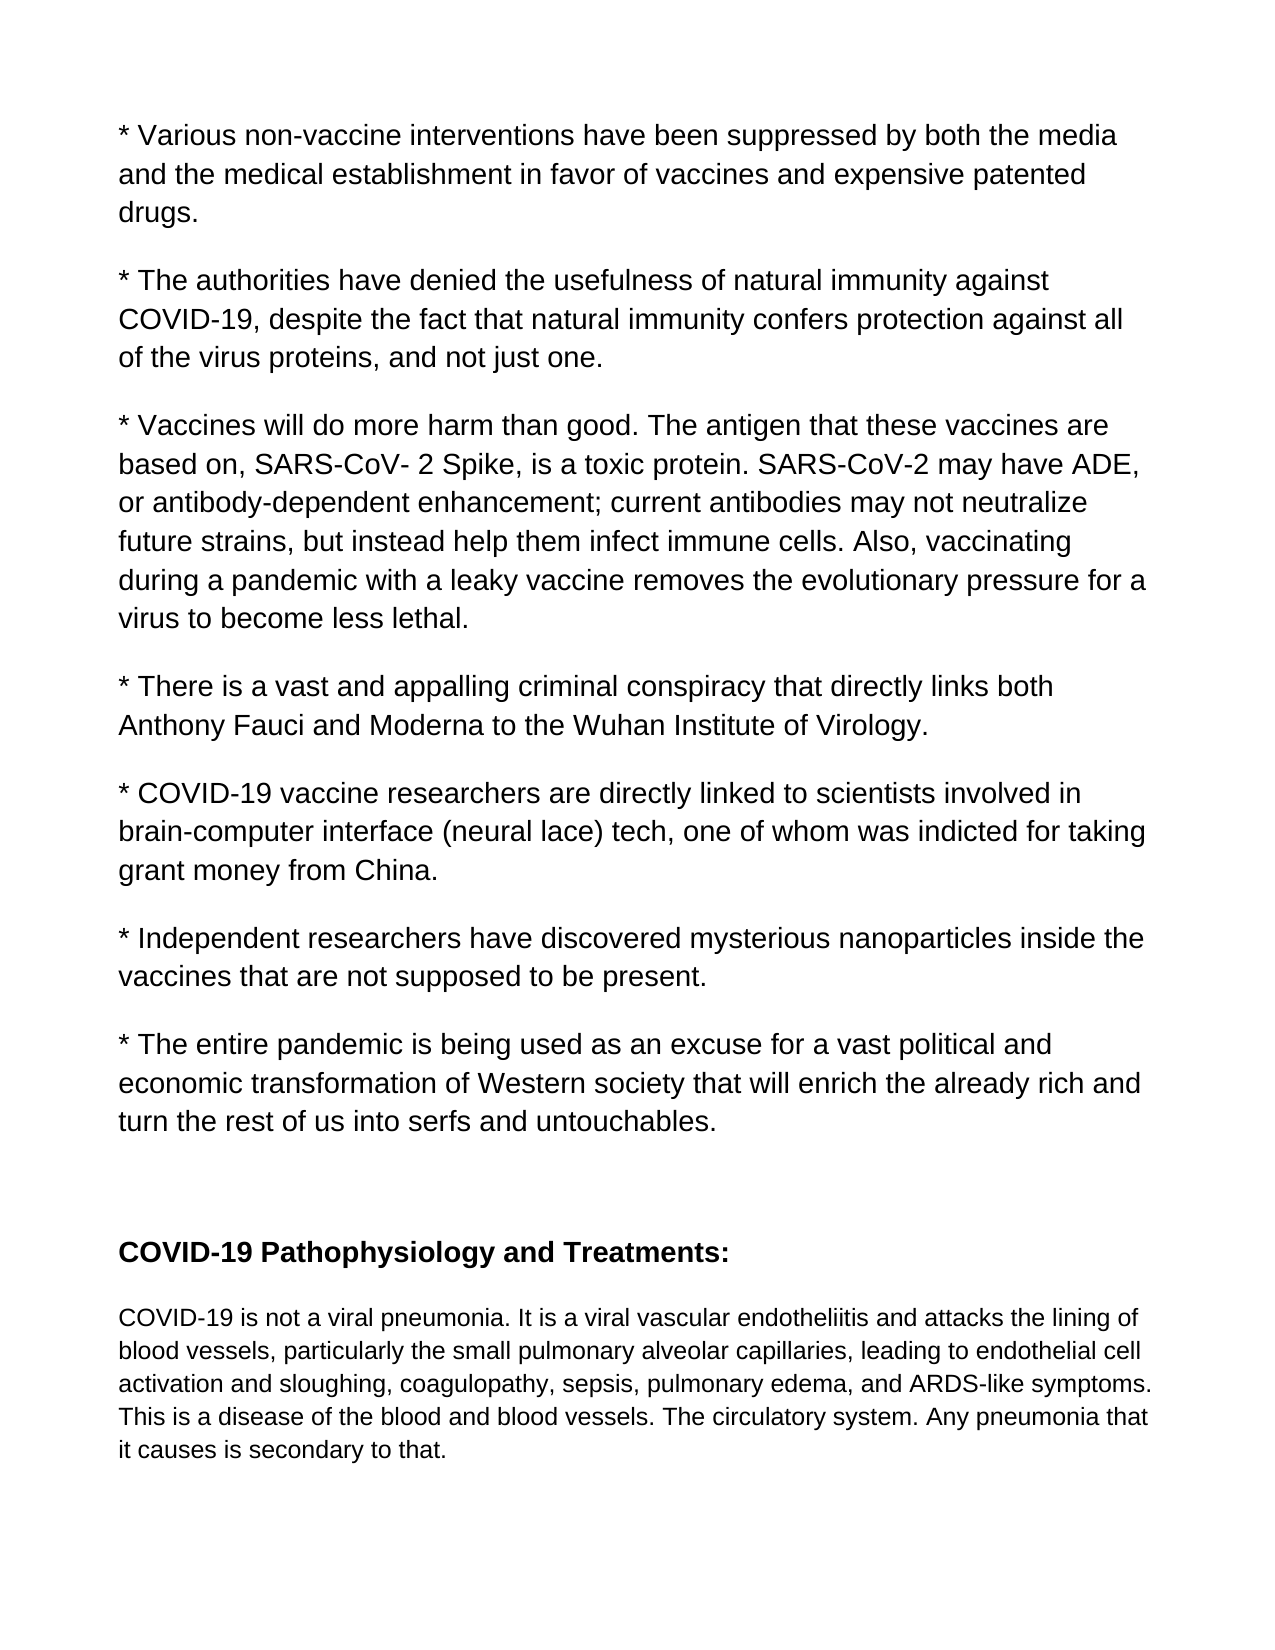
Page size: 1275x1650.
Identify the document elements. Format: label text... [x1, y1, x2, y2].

text COVID-19 Pathophysiology and Treatments: [118, 1235, 1157, 1268]
text * The entire pandemic is being used as an excuse for a vast political and economic transformation of Western society that will enrich the already rich and turn the rest of us into serfs and untouchables. [118, 1027, 1157, 1138]
text * Vaccines will do more harm than good. The antigen that these vaccines are based on, SARS-CoV- 2 Spike, is a toxic protein. SARS-CoV-2 may have ADE, or antibody-dependent enhancement; current antibodies may not neutralize future strains, but instead help them infect immune cells. Also, vaccinating during a pandemic with a leaky vaccine removes the evolutionary pressure for a virus to become less lethal. [118, 408, 1157, 634]
text * Independent researchers have discovered mysterious nanoparticles inside the vaccines that are not supposed to be present. [118, 921, 1157, 993]
text * The authorities have denied the usefulness of natural immunity against COVID-19, despite the fact that natural immunity confers protection against all of the virus proteins, and not just one. [118, 263, 1157, 374]
text COVID-19 is not a viral pneumonia. It is a viral vascular endotheliitis and attacks the lining of blood vessels, particularly the small pulmonary alveolar capillaries, leading to endothelial cell activation and sloughing, coagulopathy, sepsis, pulmonary edema, and ARDS-like symptoms. This is a disease of the blood and blood vessels. The circulatory system. Any pneumonia that it causes is secondary to that. [118, 1303, 1157, 1464]
text * There is a vast and appalling criminal conspiracy that directly links both Anthony Fauci and Moderna to the Wuhan Institute of Virology. [118, 669, 1157, 741]
text * Various non-vaccine interventions have been suppressed by both the media and the medical establishment in favor of vaccines and expensive patented drugs. [118, 118, 1157, 229]
text * COVID-19 vaccine researchers are directly linked to scientists involved in brain-computer interface (neural lace) tech, one of whom was indicted for taking grant money from China. [118, 776, 1157, 886]
